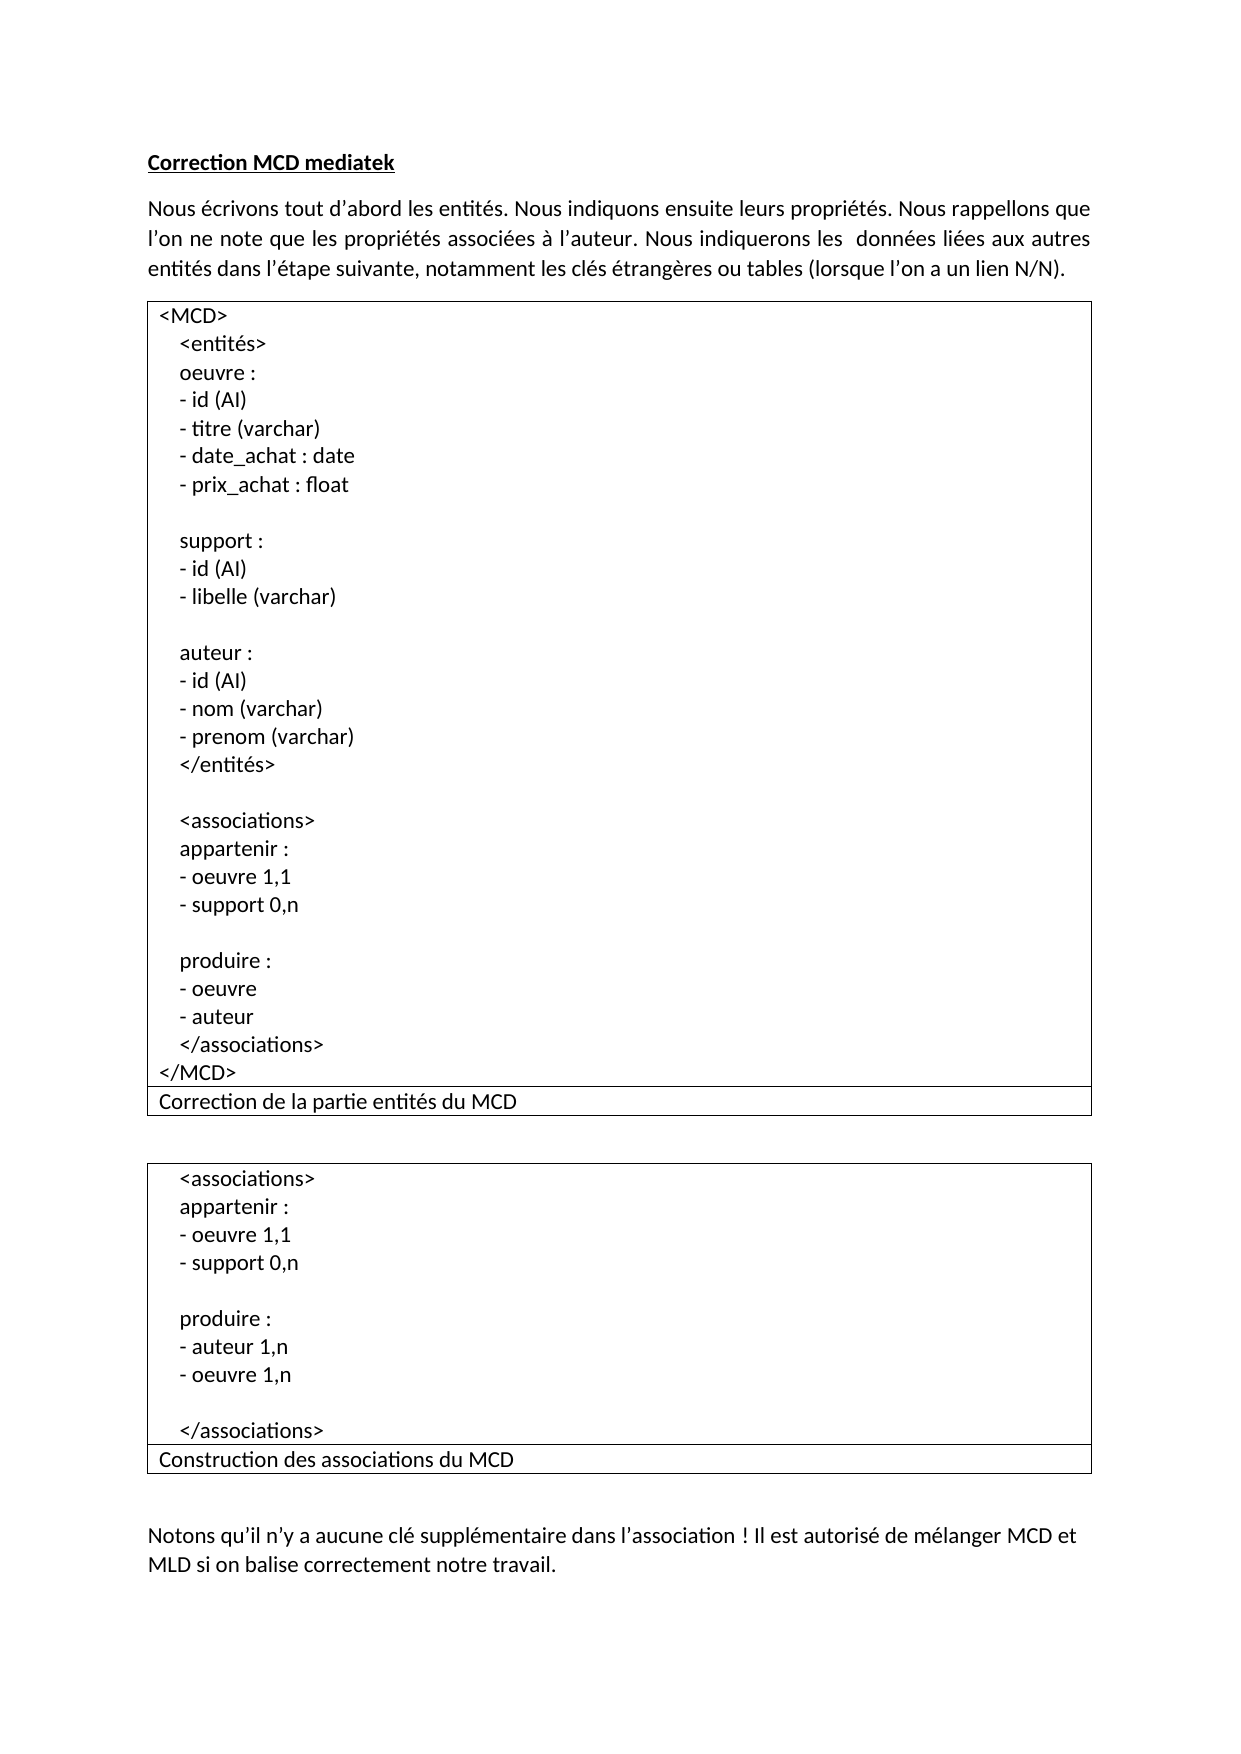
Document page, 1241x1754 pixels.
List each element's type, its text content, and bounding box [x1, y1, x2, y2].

text Nous écrivons tout d’abord les entités. Nous indiquons ensuite leurs propriétés. Nous rappellons que l’on ne note que les propriétés associées à l’auteur. Nous indiquerons les données liées aux autres entités dans l’étape suivante, notamment les clés étrangères ou tables (lorsque l’on a un lien N/N). [148, 194, 1093, 282]
table_header <MCD> <entités> oeuvre : - id (AI) - titre (varchar) - date_achat : date - prix_achat : float support : - id (AI) - libelle (varchar) auteur : - id (AI) - nom (varchar) - prenom (varchar) </entités> <associations> appartenir : - oeuvre 1,1 - support 0,n produire : - oeuvre - auteur </associations> </MCD> [148, 302, 1091, 1086]
table_cell Correction de la partie entités du MCD [148, 1087, 1091, 1115]
text Notons qu’il n’y a aucune clé supplémentaire dans l’association ! Il est autorisé de mélanger MCD et MLD si on balise correctement notre travail. [148, 1521, 1093, 1579]
text Correction MCD mediatek [148, 148, 1093, 176]
table_header <associations> appartenir : - oeuvre 1,1 - support 0,n produire : - auteur 1,n - oeuvre 1,n </associations> [148, 1164, 1091, 1444]
table_cell Construction des associations du MCD [148, 1445, 1091, 1473]
